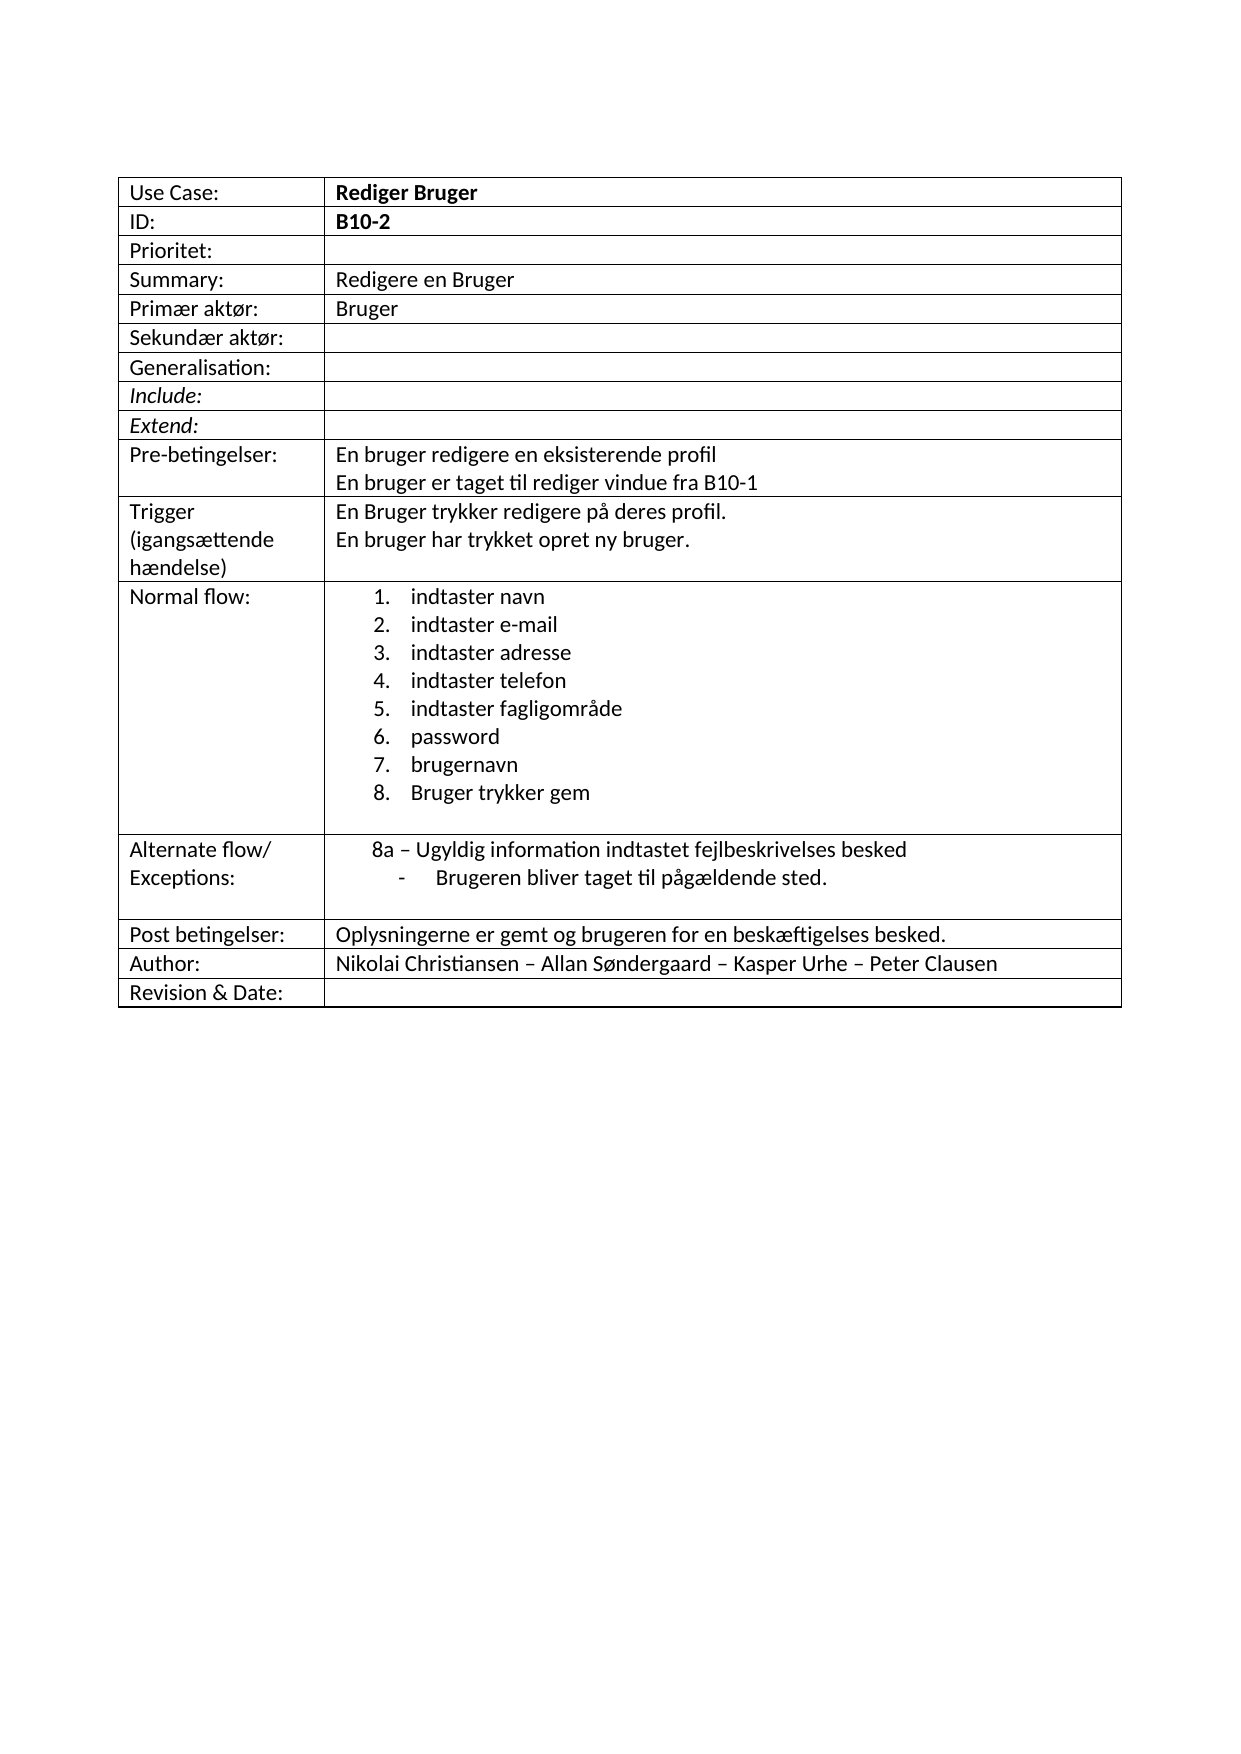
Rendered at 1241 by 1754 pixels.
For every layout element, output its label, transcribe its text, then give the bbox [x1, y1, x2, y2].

table_cell Prioritet: [119, 236, 324, 264]
table_cell Summary: [119, 265, 324, 293]
table_cell B10-2 [325, 207, 1121, 235]
table_cell Nikolai Christiansen – Allan Søndergaard – Kasper Urhe – Peter Clausen [325, 949, 1121, 977]
table_cell Oplysningerne er gemt og brugeren for en beskæftigelses besked. [325, 920, 1121, 948]
table_cell Post betingelser: [119, 920, 324, 948]
table_cell [325, 382, 1121, 410]
table_cell ID: [119, 207, 324, 235]
table_cell Revision & Date: [119, 979, 324, 1006]
table_cell Normal flow: [119, 582, 324, 834]
table_cell [325, 979, 1121, 1006]
table_cell Extend: [119, 411, 324, 439]
table_cell En Bruger trykker redigere på deres profil. En bruger har trykket opret ny bruger. [325, 497, 1121, 581]
table_cell [325, 236, 1121, 264]
table_cell En bruger redigere en eksisterende profil En bruger er taget til rediger vindue fra B10-1 [325, 440, 1121, 496]
table_cell Redigere en Bruger [325, 265, 1121, 293]
table_cell 8a – Ugyldig information indtastet fejlbeskrivelses besked Brugeren bliver taget til pågældende sted. [325, 835, 1121, 919]
table_cell Include: [119, 382, 324, 410]
table_cell Sekundær aktør: [119, 324, 324, 352]
table_cell [325, 324, 1121, 352]
table_cell Author: [119, 949, 324, 977]
table_cell [325, 353, 1121, 381]
table_cell Trigger (igangsættende hændelse) [119, 497, 324, 581]
table_cell Generalisation: [119, 353, 324, 381]
table_cell [325, 411, 1121, 439]
table_cell Alternate flow/ Exceptions: [119, 835, 324, 919]
table_header Rediger Bruger [325, 178, 1121, 206]
table_cell indtaster navn indtaster e-mail indtaster adresse indtaster telefon indtaster fagligområde password brugernavn Bruger trykker gem [325, 582, 1121, 834]
table_cell Pre-betingelser: [119, 440, 324, 496]
table_cell Bruger [325, 295, 1121, 322]
table_cell Primær aktør: [119, 295, 324, 322]
table_header Use Case: [119, 178, 324, 206]
